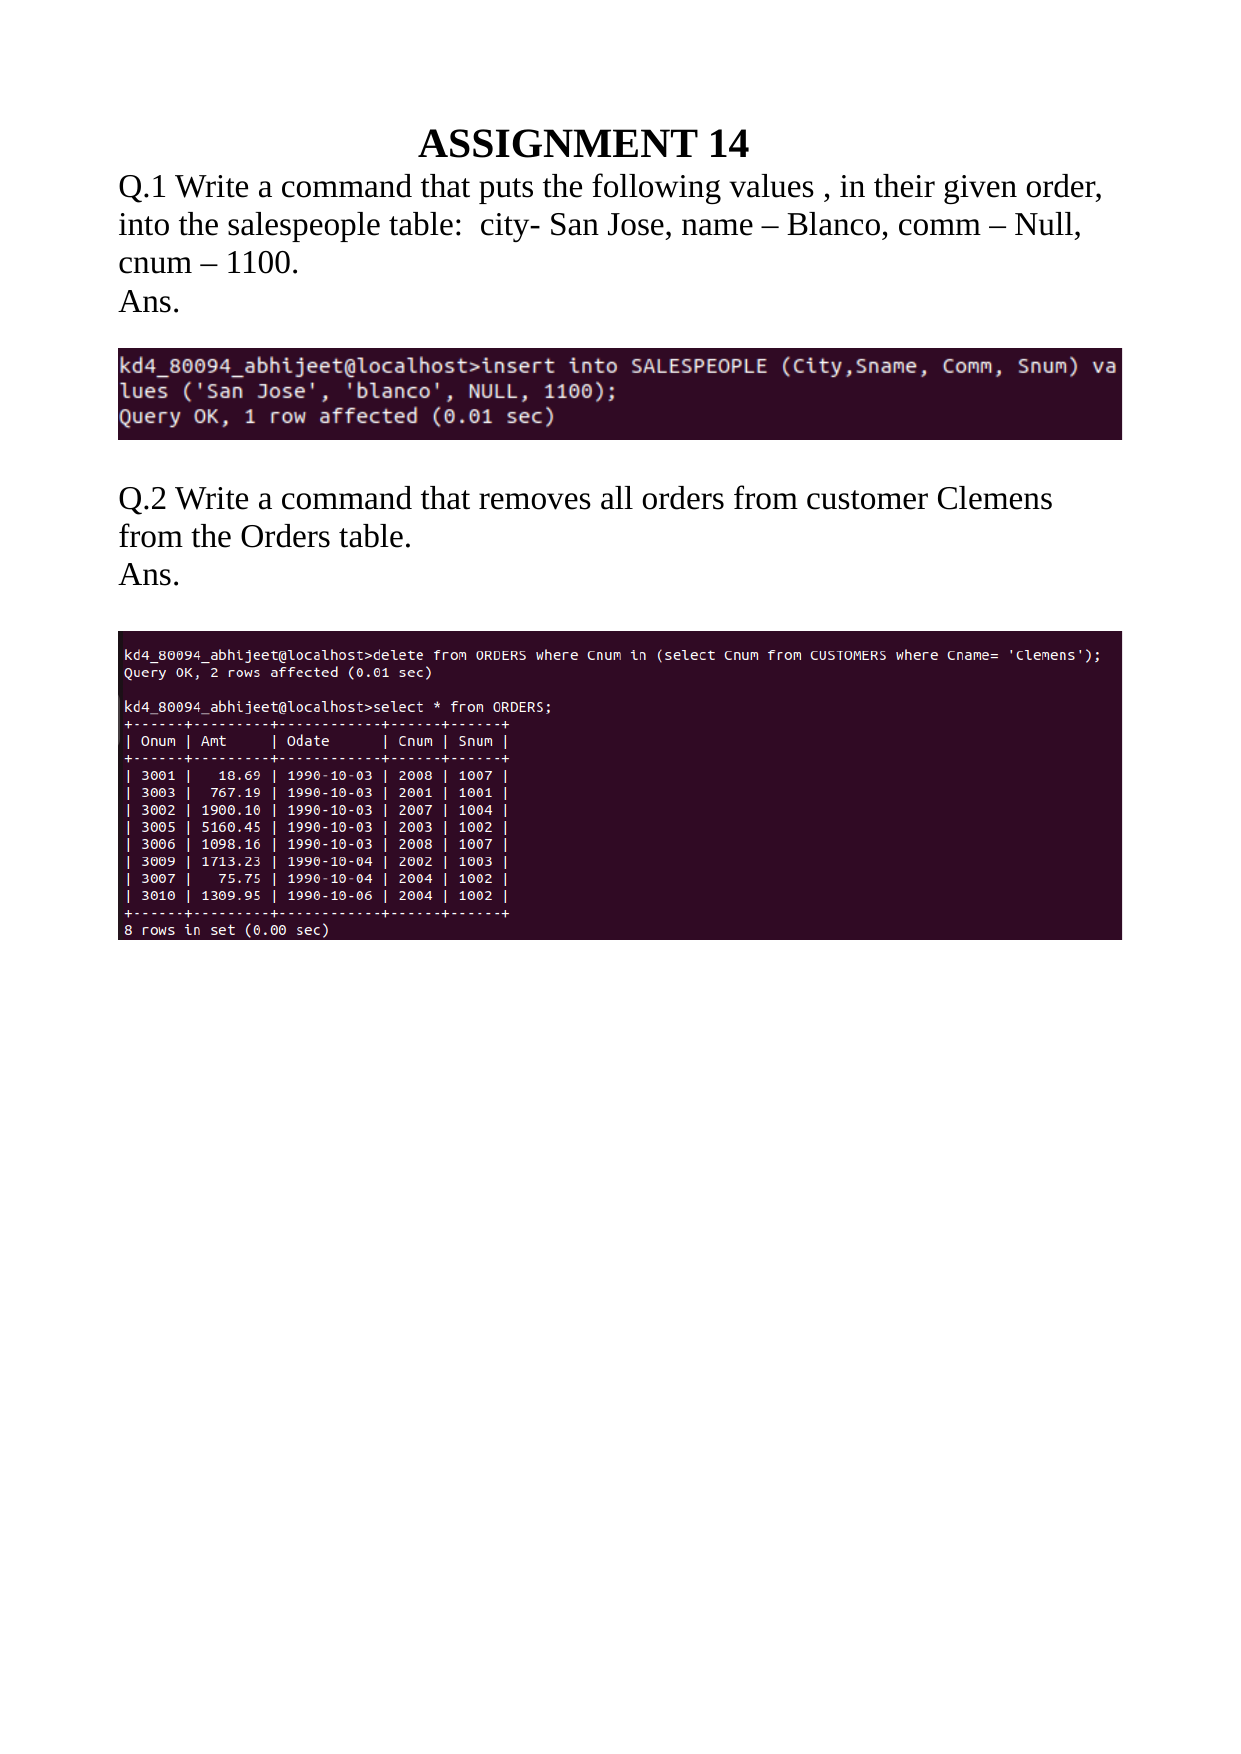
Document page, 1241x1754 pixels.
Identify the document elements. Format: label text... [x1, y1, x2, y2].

picture [118, 348, 1123, 440]
text Ans. [118, 281, 1122, 319]
text Q.2 Write a command that removes all orders from customer Clemens from the Orders table. [118, 478, 1122, 555]
text ASSIGNMENT 14 [118, 118, 1122, 166]
picture [118, 631, 1123, 940]
text Ans. [118, 555, 1122, 593]
text Q.1 Write a command that puts the following values , in their given order, into the salespeople table: city- San Jose, name – Blanco, comm – Null, cnum – 1100. [118, 166, 1122, 281]
